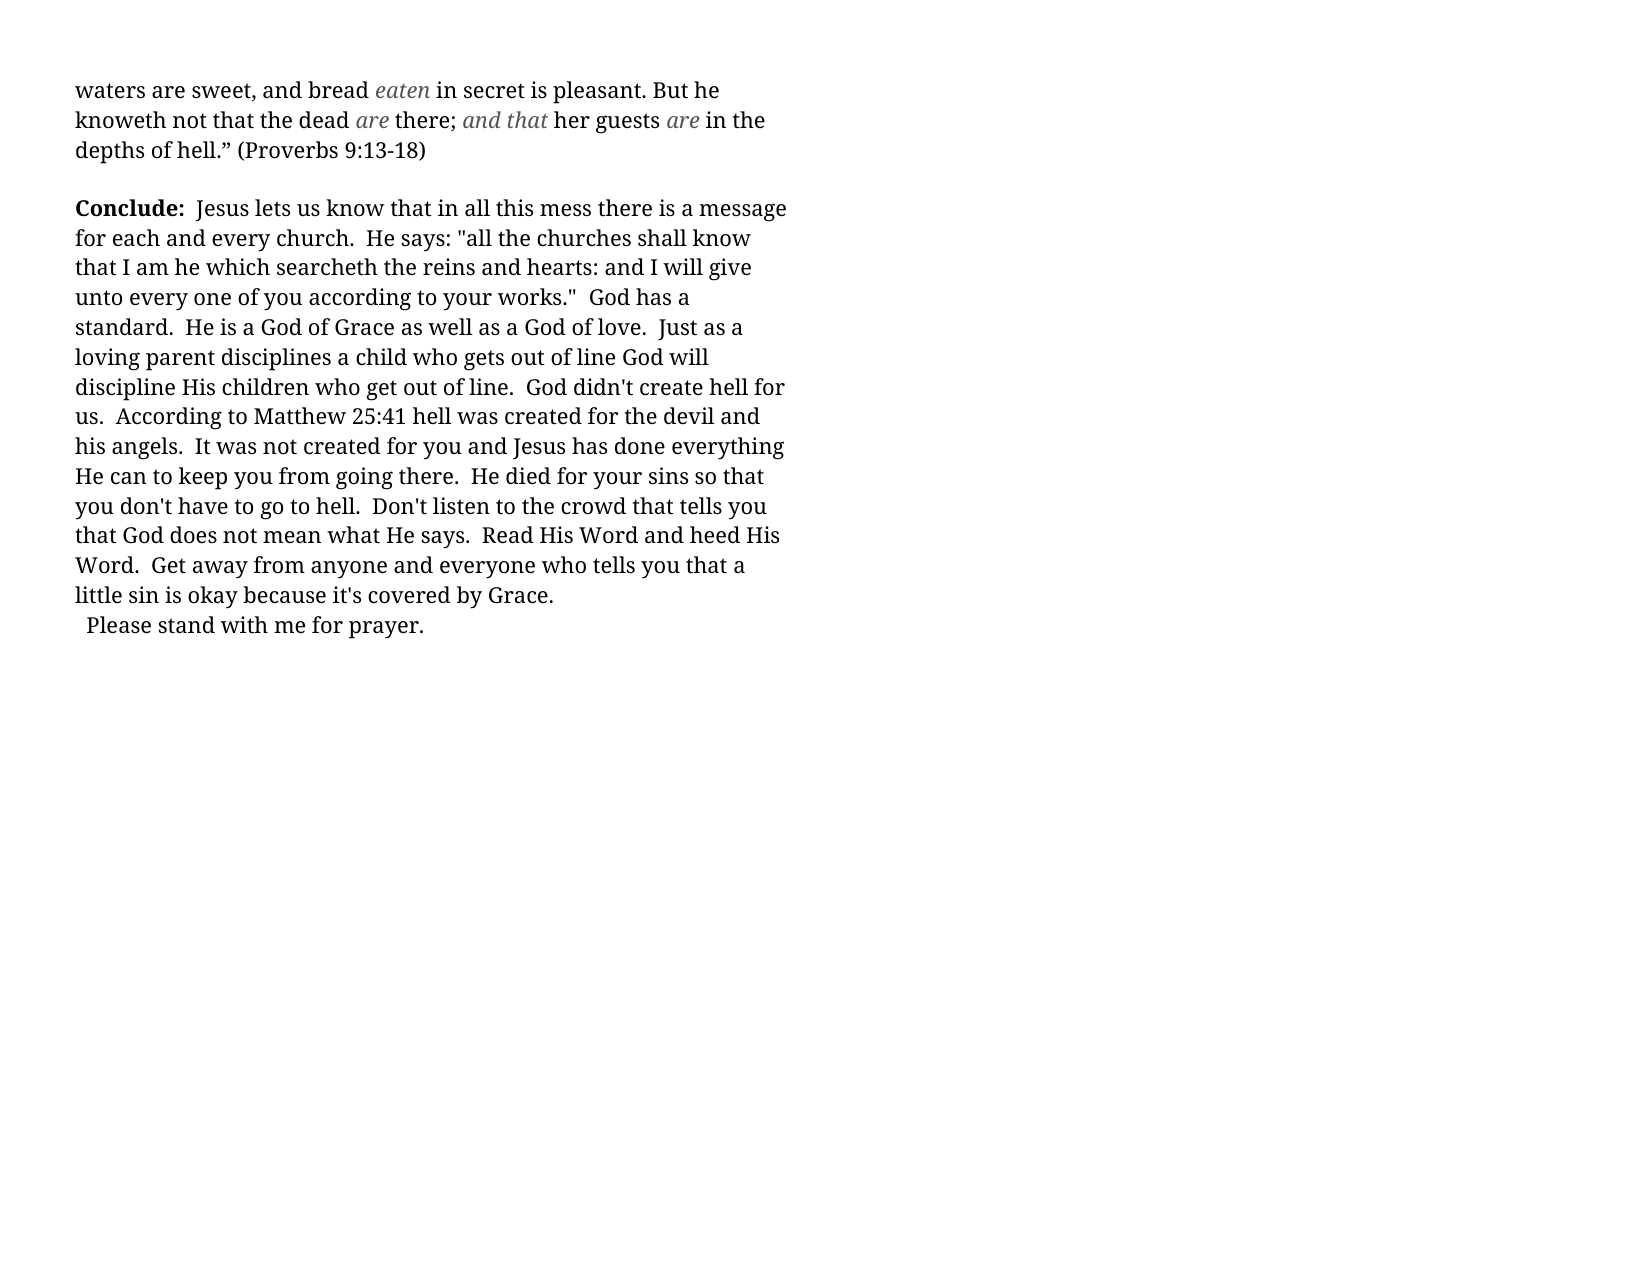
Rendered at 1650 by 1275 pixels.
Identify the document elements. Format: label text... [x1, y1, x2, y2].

text Conclude: Jesus lets us know that in all this mess there is a message for each and every church. He says: "all the churches shall know that I am he which searcheth the reins and hearts: and I will give unto every one of you according to your works." God has a standard. He is a God of Grace as well as a God of love. Just as a loving parent disciplines a child who gets out of line God will discipline His children who get out of line. God didn't create hell for us. According to Matthew 25:41 hell was created for the devil and his angels. It was not created for you and Jesus has done everything He can to keep you from going there. He died for your sins so that you don't have to go to hell. Don't listen to the crowd that tells you that God does not mean what He says. Read His Word and heed His Word. Get away from anyone and everyone who tells you that a little sin is okay because it's covered by Grace. [75, 193, 787, 610]
text Please stand with me for prayer. [75, 610, 787, 640]
text waters are sweet, and bread eaten in secret is pleasant. But he knoweth not that the dead are there; and that her guests are in the depths of hell.” (Proverbs 9:13-18) [75, 75, 787, 164]
